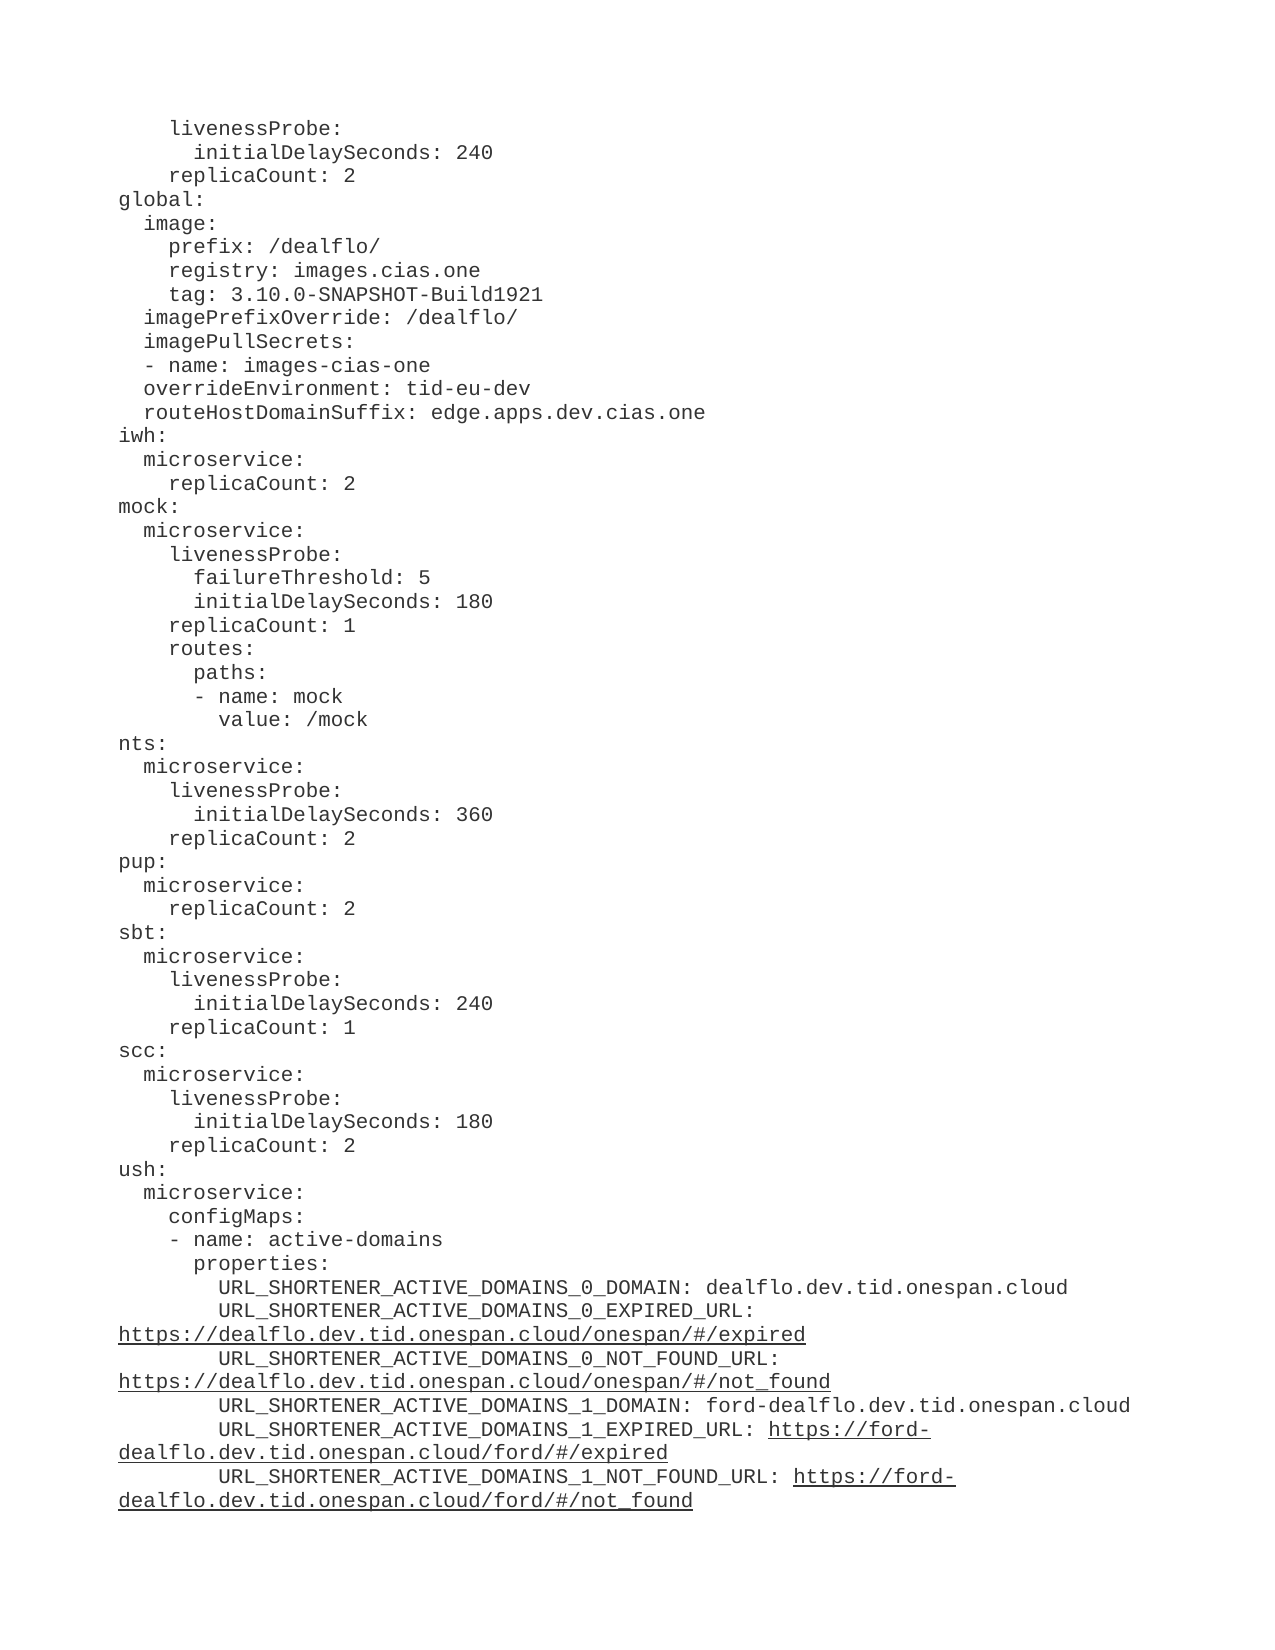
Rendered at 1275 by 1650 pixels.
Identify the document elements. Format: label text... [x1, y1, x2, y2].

text image: [118, 213, 1157, 236]
text value: /mock [118, 709, 1157, 733]
text - name: mock [118, 686, 1157, 709]
text failureThreshold: 5 [118, 567, 1157, 591]
text replicaCount: 2 [118, 827, 1157, 851]
text microservice: [118, 449, 1157, 473]
text URL_SHORTENER_ACTIVE_DOMAINS_0_DOMAIN: dealflo.dev.tid.onespan.cloud [118, 1277, 1157, 1300]
text URL_SHORTENER_ACTIVE_DOMAINS_1_NOT_FOUND_URL: https://ford-dealflo.dev.tid.onespan.cloud/ford/#/not_found [118, 1466, 1157, 1513]
text replicaCount: 1 [118, 1017, 1157, 1040]
text nts: [118, 733, 1157, 757]
text microservice: [118, 757, 1157, 780]
text replicaCount: 2 [118, 165, 1157, 189]
text URL_SHORTENER_ACTIVE_DOMAINS_1_DOMAIN: ford-dealflo.dev.tid.onespan.cloud [118, 1395, 1157, 1419]
text URL_SHORTENER_ACTIVE_DOMAINS_0_NOT_FOUND_URL: https://dealflo.dev.tid.onespan.cloud/onespan/#/not_found [118, 1348, 1157, 1395]
text tag: 3.10.0-SNAPSHOT-Build1921 [118, 284, 1157, 307]
text initialDelaySeconds: 180 [118, 591, 1157, 615]
text initialDelaySeconds: 240 [118, 142, 1157, 165]
text microservice: [118, 875, 1157, 898]
text mock: [118, 496, 1157, 520]
text overrideEnvironment: tid-eu-dev [118, 378, 1157, 402]
text URL_SHORTENER_ACTIVE_DOMAINS_1_EXPIRED_URL: https://ford-dealflo.dev.tid.onespan.cloud/ford/#/expired [118, 1419, 1157, 1466]
text microservice: [118, 1064, 1157, 1088]
text livenessProbe: [118, 118, 1157, 142]
text sbt: [118, 922, 1157, 946]
text scc: [118, 1040, 1157, 1064]
text properties: [118, 1253, 1157, 1277]
text imagePullSecrets: [118, 331, 1157, 354]
text initialDelaySeconds: 240 [118, 993, 1157, 1017]
text livenessProbe: [118, 780, 1157, 804]
text routes: [118, 638, 1157, 662]
text - name: active-domains [118, 1229, 1157, 1253]
text imagePrefixOverride: /dealflo/ [118, 307, 1157, 331]
text livenessProbe: [118, 1088, 1157, 1111]
text livenessProbe: [118, 544, 1157, 567]
text routeHostDomainSuffix: edge.apps.dev.cias.one [118, 402, 1157, 426]
text - name: images-cias-one [118, 354, 1157, 378]
text livenessProbe: [118, 969, 1157, 993]
text replicaCount: 2 [118, 898, 1157, 922]
text microservice: [118, 946, 1157, 969]
text replicaCount: 1 [118, 615, 1157, 638]
text configMaps: [118, 1206, 1157, 1229]
text initialDelaySeconds: 360 [118, 804, 1157, 827]
text registry: images.cias.one [118, 260, 1157, 284]
text URL_SHORTENER_ACTIVE_DOMAINS_0_EXPIRED_URL: https://dealflo.dev.tid.onespan.cloud/onespan/#/expired [118, 1300, 1157, 1348]
text pup: [118, 851, 1157, 875]
text iwh: [118, 426, 1157, 449]
text replicaCount: 2 [118, 473, 1157, 496]
text microservice: [118, 520, 1157, 544]
text initialDelaySeconds: 180 [118, 1111, 1157, 1135]
text replicaCount: 2 [118, 1135, 1157, 1158]
text prefix: /dealflo/ [118, 236, 1157, 260]
text microservice: [118, 1182, 1157, 1206]
text global: [118, 189, 1157, 213]
text ush: [118, 1158, 1157, 1182]
text paths: [118, 662, 1157, 686]
